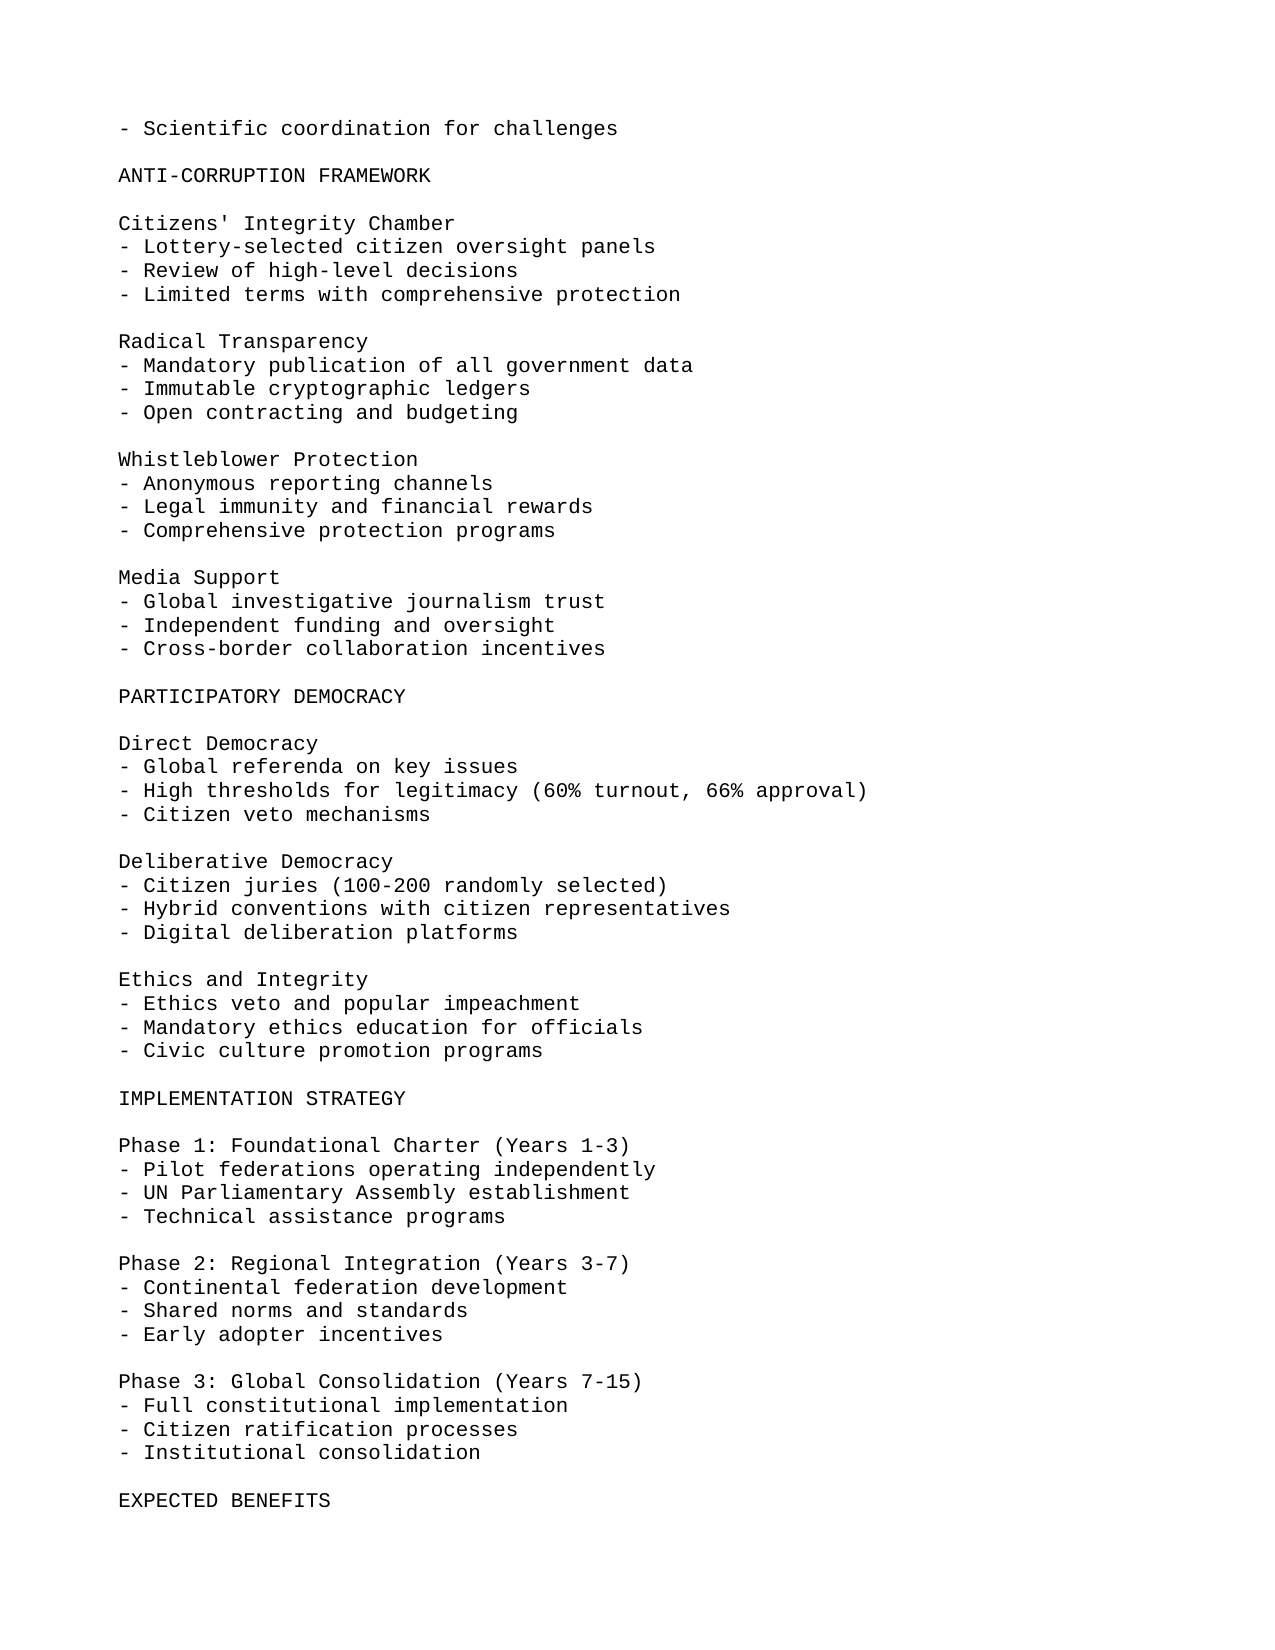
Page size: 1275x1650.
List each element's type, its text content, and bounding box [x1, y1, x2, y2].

text - UN Parliamentary Assembly establishment [118, 1182, 1157, 1206]
text - Mandatory ethics education for officials [118, 1017, 1157, 1040]
text - Civic culture promotion programs [118, 1040, 1157, 1064]
text - Mandatory publication of all government data [118, 354, 1157, 378]
text - Ethics veto and popular impeachment [118, 993, 1157, 1017]
text Ethics and Integrity [118, 969, 1157, 993]
text Phase 2: Regional Integration (Years 3-7) [118, 1253, 1157, 1277]
text - Comprehensive protection programs [118, 520, 1157, 544]
text - Immutable cryptographic ledgers [118, 378, 1157, 402]
text ANTI-CORRUPTION FRAMEWORK [118, 165, 1157, 189]
text - Cross-border collaboration incentives [118, 638, 1157, 662]
text Whistleblower Protection [118, 449, 1157, 473]
text - Lottery-selected citizen oversight panels [118, 236, 1157, 260]
text - Shared norms and standards [118, 1300, 1157, 1324]
text Phase 1: Foundational Charter (Years 1-3) [118, 1135, 1157, 1158]
text - Anonymous reporting channels [118, 473, 1157, 496]
text Media Support [118, 567, 1157, 591]
text Citizens' Integrity Chamber [118, 213, 1157, 236]
text - Technical assistance programs [118, 1206, 1157, 1229]
text - Institutional consolidation [118, 1442, 1157, 1466]
text - Global investigative journalism trust [118, 591, 1157, 615]
text - Open contracting and budgeting [118, 402, 1157, 426]
text Radical Transparency [118, 331, 1157, 354]
text - High thresholds for legitimacy (60% turnout, 66% approval) [118, 780, 1157, 804]
text - Independent funding and oversight [118, 615, 1157, 638]
text - Citizen veto mechanisms [118, 804, 1157, 827]
text Phase 3: Global Consolidation (Years 7-15) [118, 1371, 1157, 1395]
text PARTICIPATORY DEMOCRACY [118, 686, 1157, 709]
text - Review of high-level decisions [118, 260, 1157, 284]
text - Citizen ratification processes [118, 1419, 1157, 1442]
text Deliberative Democracy [118, 851, 1157, 875]
text - Hybrid conventions with citizen representatives [118, 898, 1157, 922]
text - Full constitutional implementation [118, 1395, 1157, 1419]
text - Early adopter incentives [118, 1324, 1157, 1348]
text - Digital deliberation platforms [118, 922, 1157, 946]
text IMPLEMENTATION STRATEGY [118, 1088, 1157, 1111]
text - Legal immunity and financial rewards [118, 496, 1157, 520]
text - Global referenda on key issues [118, 757, 1157, 780]
text - Continental federation development [118, 1277, 1157, 1300]
text Direct Democracy [118, 733, 1157, 757]
text - Limited terms with comprehensive protection [118, 284, 1157, 307]
text - Scientific coordination for challenges [118, 118, 1157, 142]
text - Citizen juries (100-200 randomly selected) [118, 875, 1157, 898]
text EXPECTED BENEFITS [118, 1489, 1157, 1513]
text - Pilot federations operating independently [118, 1158, 1157, 1182]
